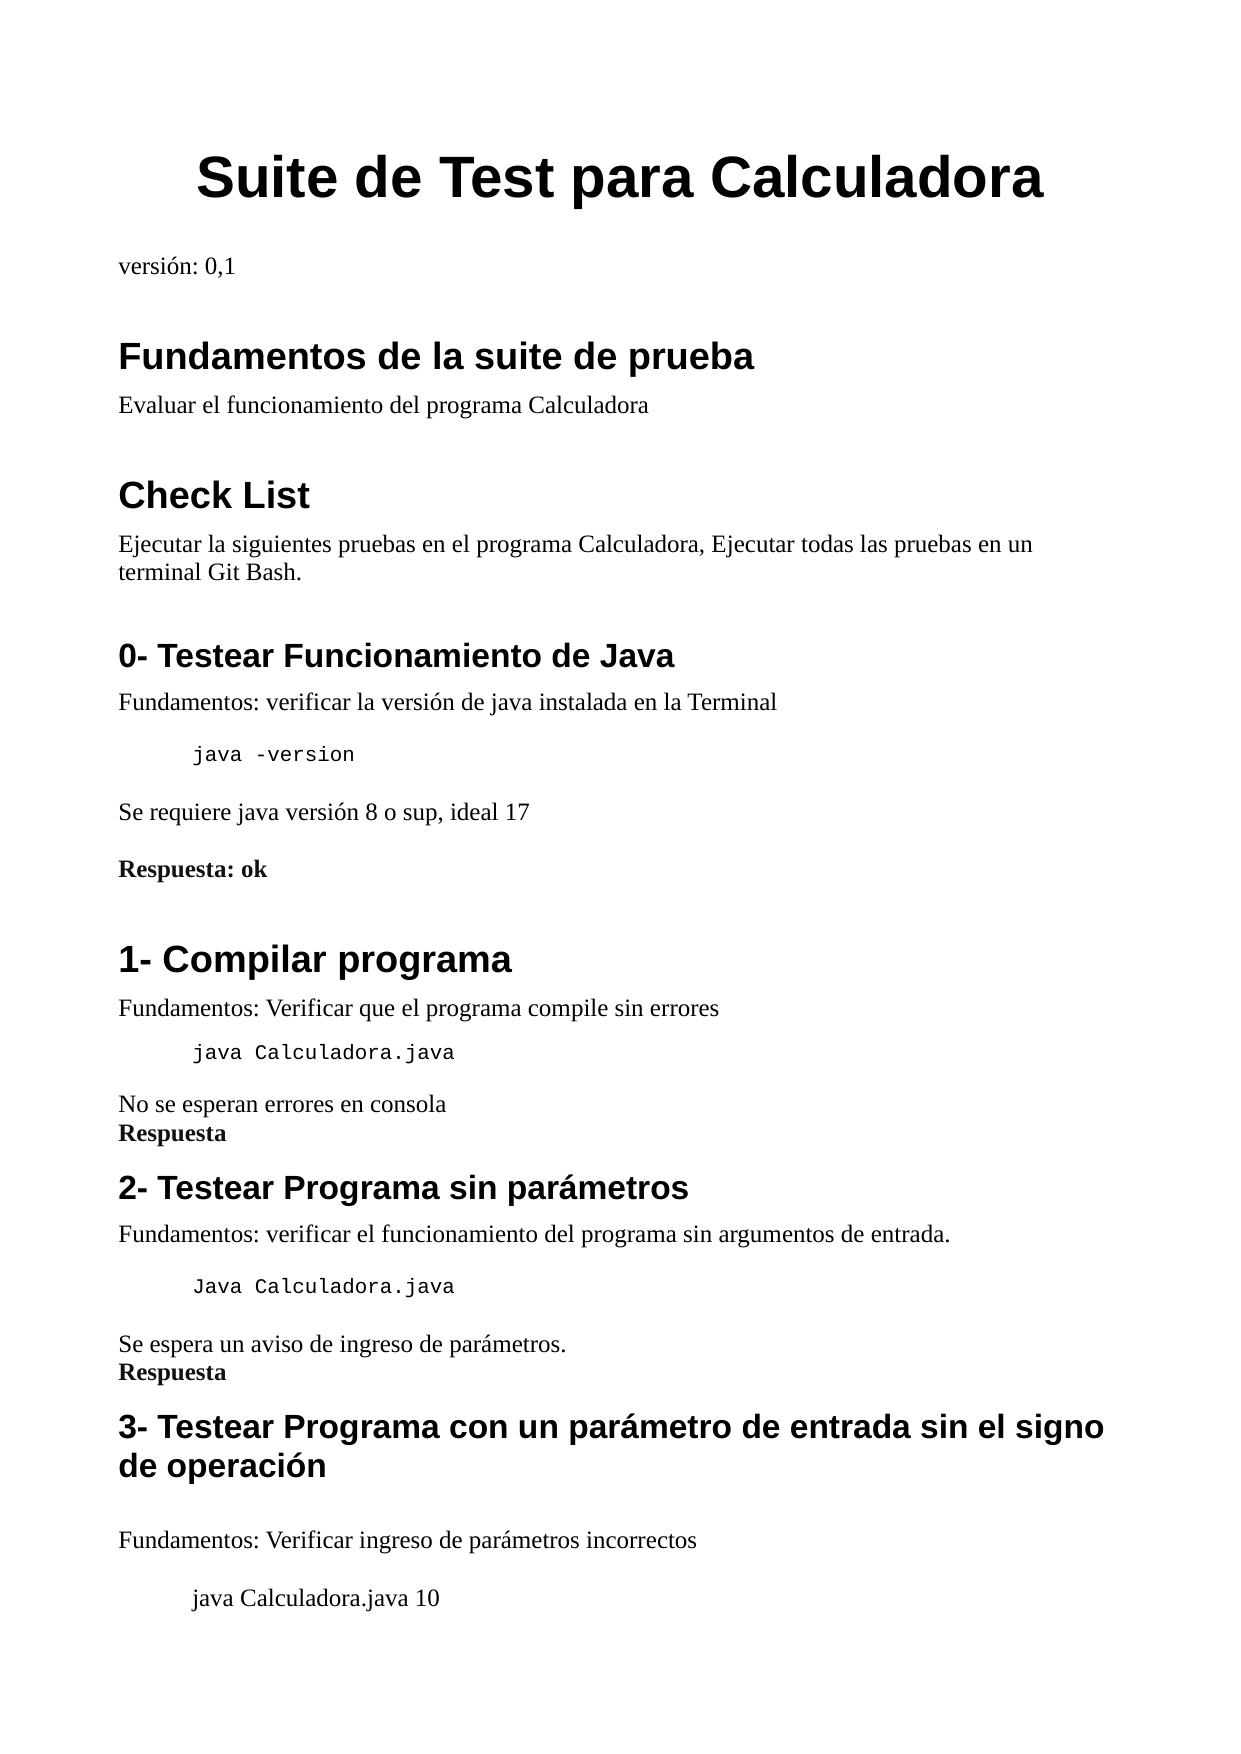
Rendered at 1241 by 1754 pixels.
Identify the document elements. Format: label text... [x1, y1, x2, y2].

text No se esperan errores en consola [118, 1089, 1122, 1118]
text Java Calculadora.java [118, 1276, 1122, 1300]
text Fundamentos: Verificar que el programa compile sin errores [118, 993, 1122, 1022]
text java Calculadora.java 10 [118, 1583, 1122, 1612]
subtitle Fundamentos de la suite de prueba [118, 334, 1122, 378]
subtitle 0- Testear Funcionamiento de Java [118, 636, 1122, 674]
text Fundamentos: Verificar ingreso de parámetros incorrectos [118, 1526, 1122, 1554]
title Suite de Test para Calculadora [118, 143, 1122, 210]
subtitle Check List [118, 473, 1122, 516]
text Ejecutar la siguientes pruebas en el programa Calculadora, Ejecutar todas las pruebas en un terminal Git Bash. [118, 529, 1122, 586]
text Respuesta [118, 1118, 1122, 1147]
text java -version [118, 744, 1122, 768]
text Fundamentos: verificar el funcionamiento del programa sin argumentos de entrada. [118, 1219, 1122, 1248]
text Fundamentos: verificar la versión de java instalada en la Terminal [118, 687, 1122, 716]
text Respuesta: ok [118, 854, 1122, 883]
text Respuesta [118, 1357, 1122, 1386]
subtitle 1- Compilar programa [118, 937, 1122, 981]
text versión: 0,1 [118, 251, 1122, 280]
subtitle 3- Testear Programa con un parámetro de entrada sin el signo de operación [118, 1407, 1122, 1484]
text Evaluar el funcionamiento del programa Calculadora [118, 390, 1122, 419]
text Se requiere java versión 8 o sup, ideal 17 [118, 797, 1122, 826]
text java Calculadora.java [118, 1042, 1122, 1066]
text Se espera un aviso de ingreso de parámetros. [118, 1329, 1122, 1357]
subtitle 2- Testear Programa sin parámetros [118, 1168, 1122, 1206]
